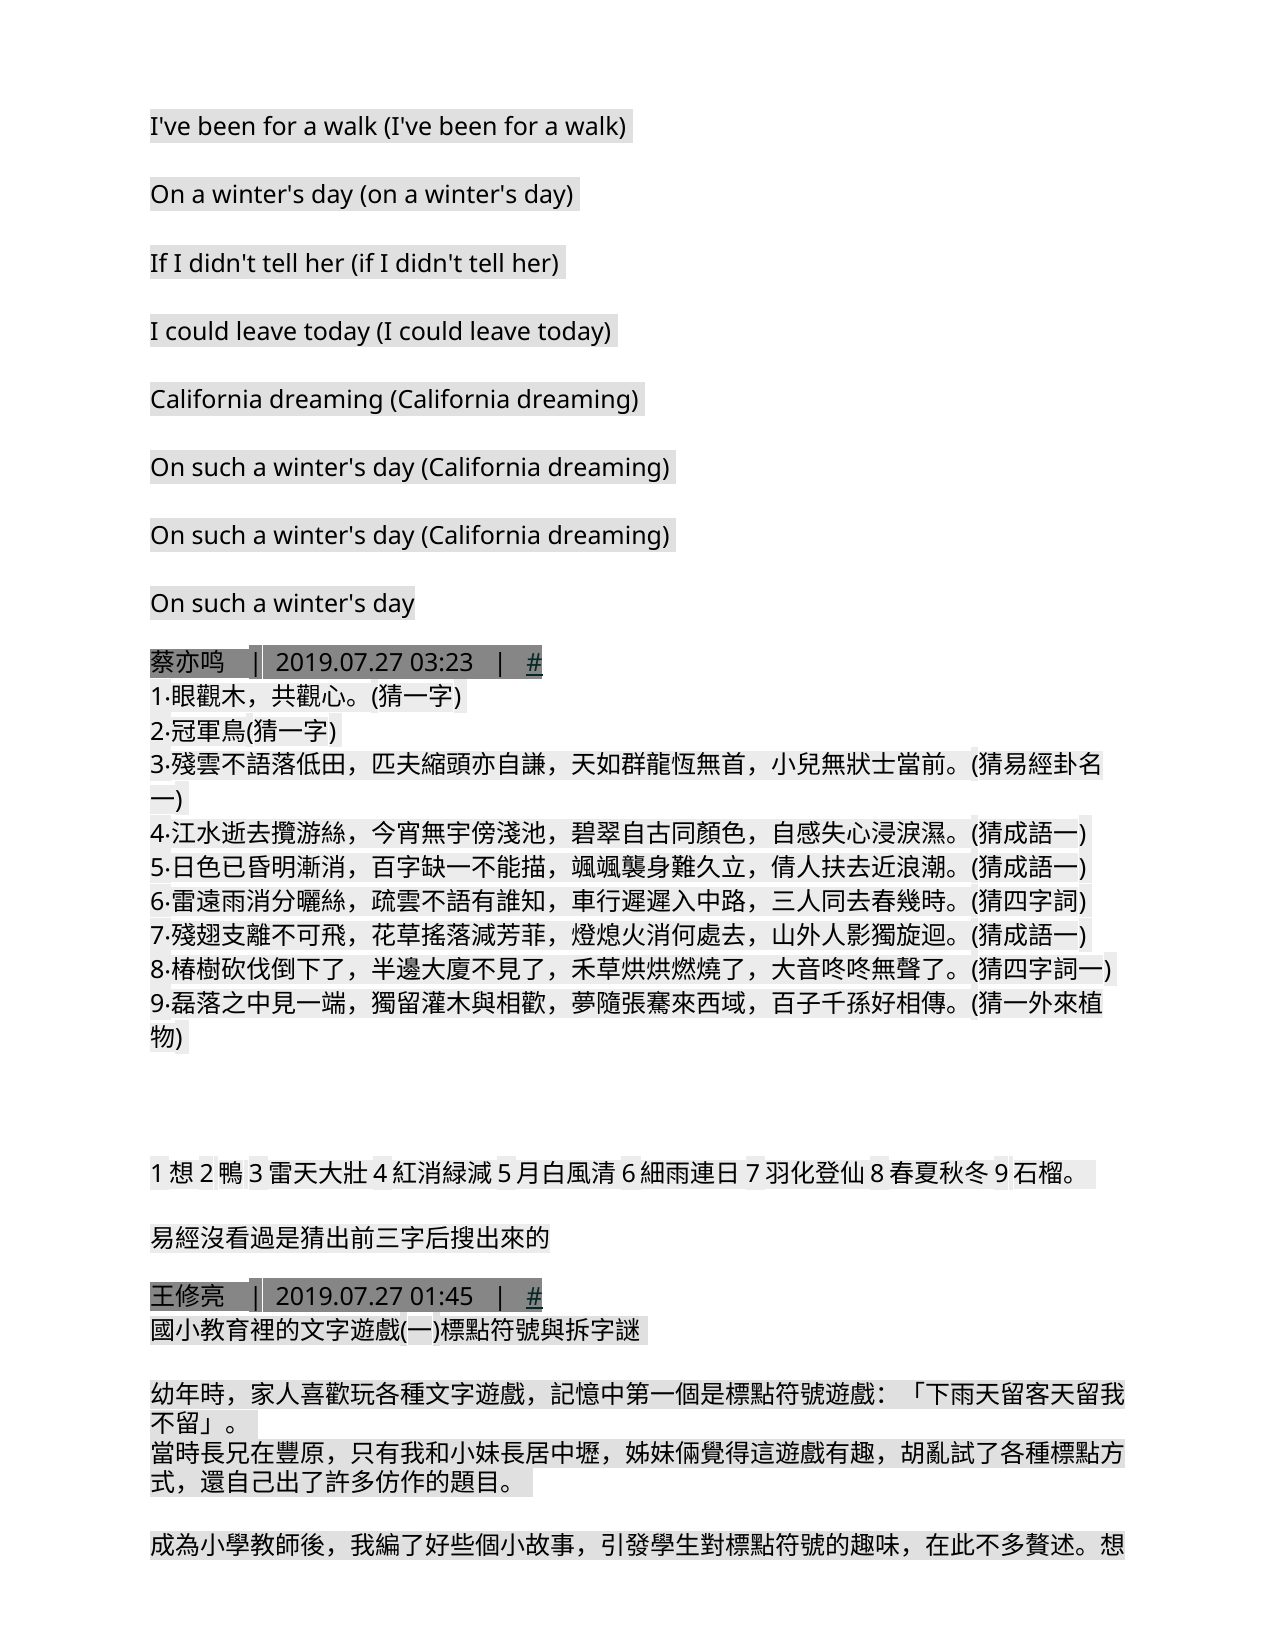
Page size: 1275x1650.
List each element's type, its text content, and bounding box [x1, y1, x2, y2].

text 國小教育裡的文字遊戲(一)標點符號與拆字謎 幼年時，家人喜歡玩各種文字遊戲，記憶中第一個是標點符號遊戲：「下雨天留客天留我不留」。 當時長兄在豐原，只有我和小妹長居中壢，姊妹倆覺得這遊戲有趣，胡亂試了各種標點方式，還自己出了許多仿作的題目。 成為小學教師後，我編了好些個小故事，引發學生對標點符號的趣味，在此不多贅述。想取用這些小故事跟小孩子分享的，可以看這裡。 https://www.facebook.com/groups/1393907824163324/search/… 第二個遊戲就是猜燈謎。 我三歲時，小妹已經能咿咿呀呀的說些單字，先父買了一塊小小的黑板，大約也就像小學生的單人課桌桌面那麼大。 母親在黑板上寫了四句話，整個黑板就滿了。 ●寺邊有隻牛，兩人抬木頭，西下有美女，火燒酉家樓。 這首拆字燈謎雖然簡單直率，但是引發了我無盡的興趣，至今我每年都會在元宵節前製作些拆字燈謎，和學生、朋友們共玩。而更大的收穫，是發現各種燈謎在教學上的輔助運用。 生字教學可以有許多方法，最基礎的當然是六書教學，讓學生探知造字的原理，方便孩子們思考與記憶。我以前也常常會使用生字繪圖，把字的形象，以象徵的色彩、表情、動作畫成一幅圖，讓孩子說明與表演。 六書探索比較知識性，在一般學校教學，有些孩子興趣不容易持久，需要配合文字創意圖畫來調和，而一般國小教學的時間其實並不很寬裕，無法讓孩子們每個字都畫成圖，在家中倒是很好的遊戲。 六書中甲骨文的象形非常吸引人，指事、會意的排列組合聯想也有些趣味，形聲的創造，最古老的還好，「江」「河」的流水聲的確是「工工工」「可可可」，可以帶孩子們實地勘查或是看錄影聽水聲等等，較晚創造的形聲字「梅」「凍」一類，造字模式簡單，比較僵硬枯燥，很難引發孩子的思考與興趣。 而拆字燈謎就有趣的多：「逼得我走不了，拿著小巾擦擦腳。」(幅)「一把火向高處燒。」(燈)孩子們一向喜歡猜謎語，教師舉些燈謎例子，一步一步引著孩子們學習如何會意、拆解，他們會興趣盎然的一起討論，這個字詞代表甚麼意思？所以應該拆掉哪個部首，加上哪的部首？多猜幾個字之後，就會學著自己出謎題。 謎題當然不會很嚴謹，甚至很粗糙，沒關係，才國小一年級，慢慢來，這只是一種技巧，技巧操作多次就會熟練。我民國九十年時帶的孩子，一年級時也只能寫出「蘇貞昌的嘴巴」(射一字)這種謎題，到了四年級，就能寫出「爬樹」(射一水果)這水準的謎題。 從九十年學期末開始，我每年都會辦燈謎大會，孩子們自己出題目，貼滿校園，大家觀摩同樂。 這個活動，不僅僅是熟記「字形」而已，還拆解開字形，探知「由文組字」「如何取音」的意義。也連帶學習「字義的解釋」，例如：「嘴巴」就是「口」的俗稱，「爬樹」喻含著「向上爬」所以是「登」，而「木」當然是由「樹」轉化來的。 所以一個謎底是「唱」，一個是「橙」。 初學的時候當然由最簡單的拆字開始，之後，就發展「組合」、「替換」法，讓思考多轉幾個彎，學著「推論」。 拆字的字義解釋比較簡單，當然會逐漸深入，那是另幾種遊戲，我通常使用頂真句對聯和寶塔詩遊戲，我還喜歡用行令的方式和學生玩，兼可學習文法和大綱結構，以後陸續會談。 除了燈謎，這些頂真句對聯、寶塔詩、行酒令(學生以喝茶取代)等文字遊戲，都是非常傳統的中國文化，逐漸失傳也是非常可惜的事，不論是不是中國人，只要是學中文，都值得一學。所需要的技巧都不高，別擔心，多練習幾次一定會領悟出竅門。 我以前有詳細介紹過拆字燈謎，這次想有系統的寫下來，因此再次舉一些舊例說明。 我個人才疏學淺，這些謎題當然文采甚薄，也就只是小學程度，目的僅在於教學分享，或有辱高才法眼，還請諸先進達人諒之。 拆字法：將一或幾個字拆開來出題，或是消去，或是增添，或是兩者都有，較有難度的是拆字後再取代。 1‧不得其中(猜一字) 這是單純的消去法。 不得，表示沒有了，把「其」的中間消去，得到謎底。 2‧多少才是妙，少多不成侈(猜一名詞) 兩個字的名詞，都是消去法。 謎底所包含的單體字都有出現在題目中，這是非常淺顯的題目。 多了少，所以把「妙」這個字的「少」拿走。再把「侈」的「多」拿走，組合起來就是謎底名詞。 3‧相由心生(猜一字) 這是單純的組合，很簡易，就只是把相和心組合起來。 重要的是這句成語的思考，引導孩子理解「人的相貌會因為氣質而改變，而氣質的養成需要持續的學習。」 猜謎只是教學的手段，看當下需要進行哪一個階段的學習，就出甚麼樣的謎語。 4‧國中有變，來人救之(猜一字) 單純的取代。 國的中間改變了，消去。要救出謎底，來了個人。 5‧秋雨連綿長千里(猜一字) 這是消去、組合加取代法，還帶些會意，有一點點難度。 秋是主體，「雨連綿」，所以「火」當然就消滅了，這是會意的消去法。「千里」「長」起來了(這裡正好介紹多音字)，千里合起來是「重」，組合原來剩下的「禾」，就是謎底。 6‧雷遠雨消分曬絲，疏雲不語有誰知，車行遲遲入中路，三人同去春幾時。(猜四字詞) 7‧殘翅支離不可飛，花草搖落減芳菲，燈熄火消何處去，山外人影獨旋迴。(猜成語一) 用這種型態出謎題是個人習慣，文詞當然不是很通順，但四句七言，念起來滿順口的。 這些舊作都包含了消去、增添、組合等法，通常是給四年級以上的孩子猜的，難度較高。 若是低年級，我用得很口語： 8‧椿樹砍伐倒下了，半邊大廈不見了，禾草烘烘燃燒了，大音咚咚無聲了。(猜四字詞一) 這當然和低年級的植物、環境、都市建築、農忙、汙染等等課程都相互連結，而理想性相關的「大音希聲」是整體生活與環境保護的總結，讓學生透過謎題的探索，理解環保很高尚，但是很困難，如同聽不見的聲音，需要每個人自己從情境中體會，而每個人聽到、解讀的「大音」都不會相同，因為來自觀察解析後的「自我正心之聲」。 一切活動都是為了教學，這是遊戲與教育最大的不同。 會意法：這比較大點兒的孩子常用，大約都二年級以後，已經進入「字詞意解析」的階段，可以簡單說明事物的特質，有些也兼學歷史與文學。通常我還是會搭配拆字法，讓孩子有個過渡期。舉個例子： 9‧磊落之中見一端，獨留灌木與相歡，夢隨張騫來西域，百子千孫好相傳。(猜一外來植物) 前兩句是植物名的拆字，後兩句兼談植物來歷與特性。在文學(顛倒蒼苔的詩文與百子千孫的吉祥語等等)、歷史(張騫通西域與絲路貿易)、自然科學(植物相關)上都很好搭配的教材。 最後來幾個謎語趣味一下，有些是拆字，有些是會意。親子共玩是很有趣的認字輔助，得空時再陸續添增一些。 1‧眼觀木，共觀心。(猜一字) 2‧冠軍鳥(猜一字) 3‧殘雲不語落低田，匹夫縮頭亦自謙，天如群龍恆無首，小兒無狀士當前。(猜易經卦名一) 4‧江水逝去攬游絲，今宵無宇傍淺池，碧翠自古同顏色，自感失心浸淚濕。(猜成語一) 5‧日色已昏明漸消，百字缺一不能描，颯颯襲身難久立，倩人扶去近浪潮。(猜成語一) [150, 1312, 1125, 1560]
text I've been for a walk (I've been for a walk) On a winter's day (on a winter's day) If I didn't tell her (if I didn't tell her) I could leave today (I could leave today) California dreaming (California dreaming) On such a winter's day (California dreaming) On such a winter's day (California dreaming) On such a winter's day [150, 75, 1125, 620]
text 1‧眼觀木，共觀心。(猜一字) 2‧冠軍鳥(猜一字) 3‧殘雲不語落低田，匹夫縮頭亦自謙，天如群龍恆無首，小兒無狀士當前。(猜易經卦名一) 4‧江水逝去攬游絲，今宵無宇傍淺池，碧翠自古同顏色，自感失心浸淚濕。(猜成語一) 5‧日色已昏明漸消，百字缺一不能描，颯颯襲身難久立，倩人扶去近浪潮。(猜成語一) 6‧雷遠雨消分曬絲，疏雲不語有誰知，車行遲遲入中路，三人同去春幾時。(猜四字詞) 7‧殘翅支離不可飛，花草搖落減芳菲，燈熄火消何處去，山外人影獨旋迴。(猜成語一) 8‧椿樹砍伐倒下了，半邊大廈不見了，禾草烘烘燃燒了，大音咚咚無聲了。(猜四字詞一) 9‧磊落之中見一端，獨留灌木與相歡，夢隨張騫來西域，百子千孫好相傳。(猜一外來植物) 1想2鴨3雷天大壯4紅消緑減5月白風清6細雨連日7羽化登仙8春夏秋冬9石榴。 易經沒看過是猜出前三字后搜出來的 [150, 679, 1125, 1253]
text 王修亮 | 2019.07.27 01:45 | # [150, 1278, 1125, 1312]
text 蔡亦鸣 | 2019.07.27 03:23 | # [150, 645, 1125, 679]
